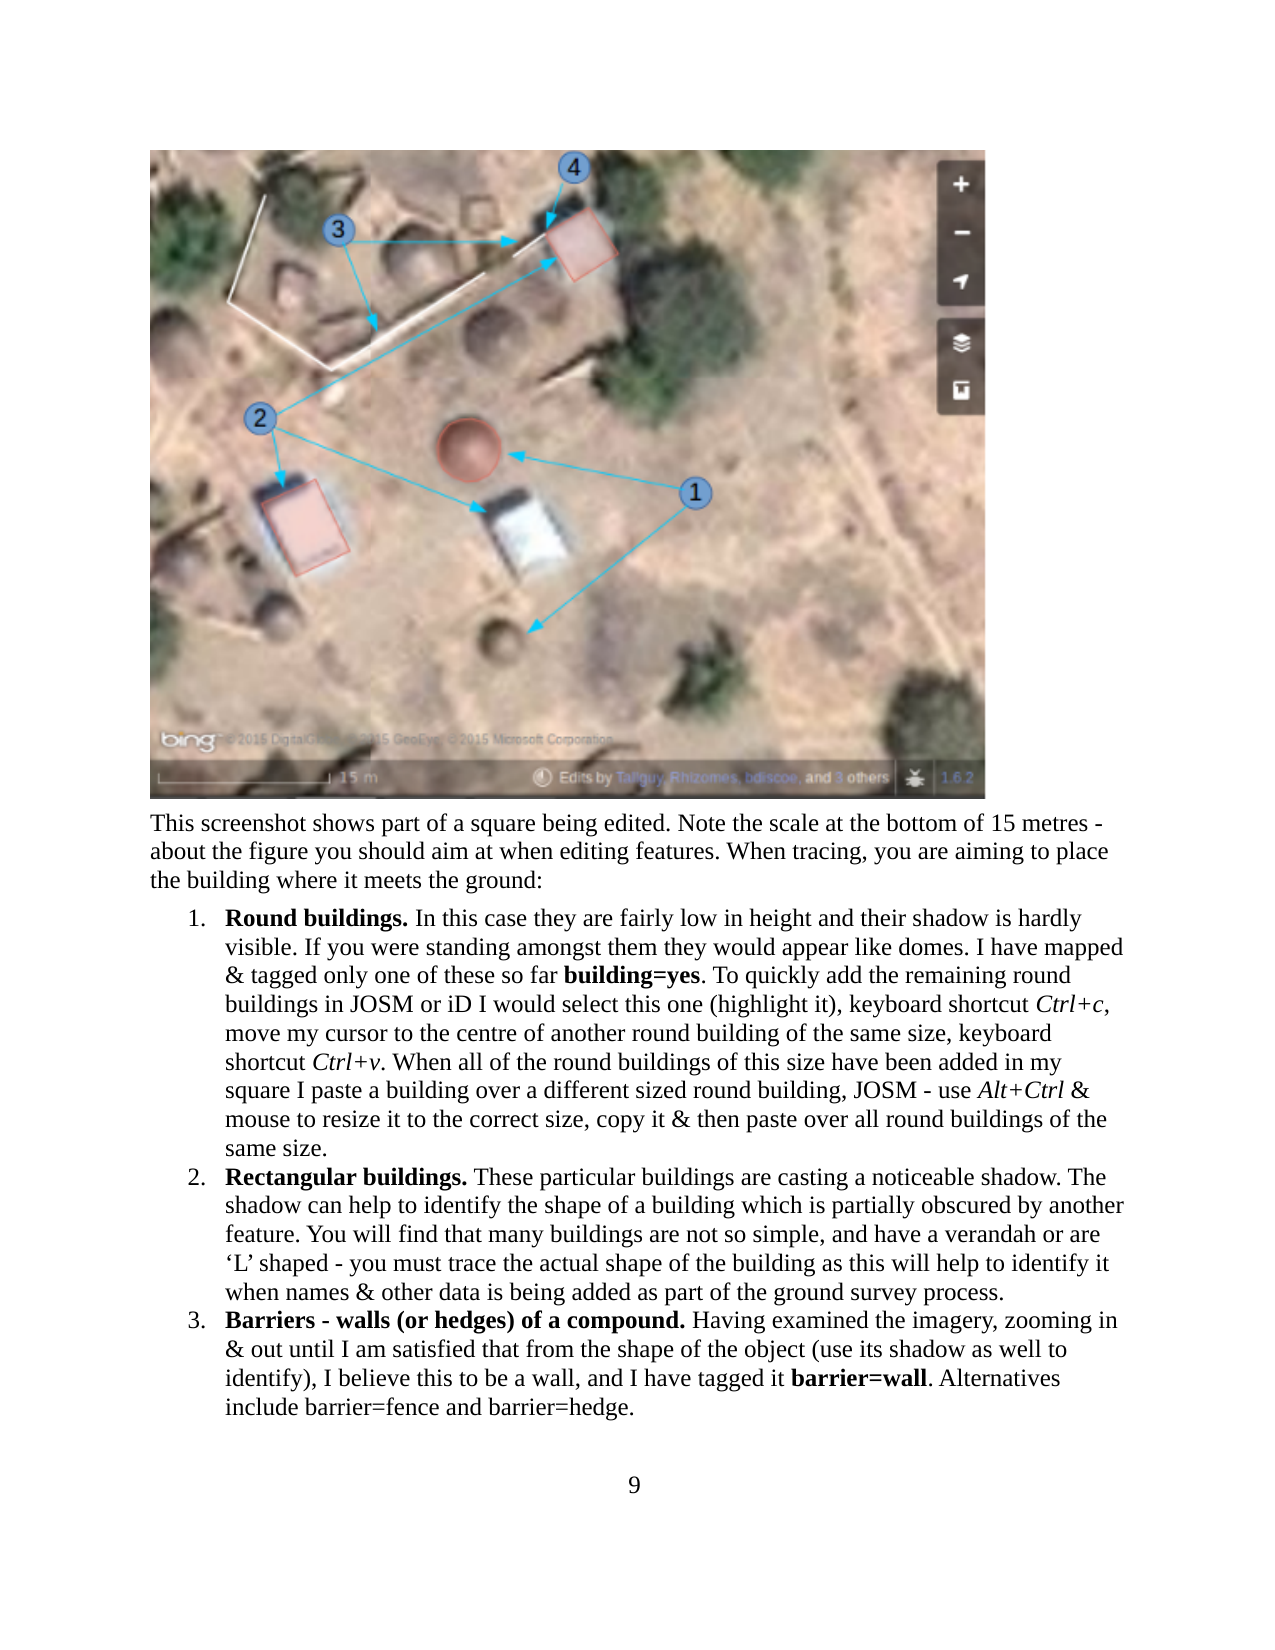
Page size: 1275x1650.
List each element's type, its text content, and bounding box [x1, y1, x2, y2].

picture [150, 150, 987, 799]
list Barriers - walls (or hedges) of a compound. Having examined the imagery, zooming in & out until I am satisfied that from the shape of the object (use its shadow as well to identify), I believe this to be a wall, and I have tagged it barrier=wall. Alternatives include barrier=fence and barrier=hedge. [187, 1305, 1125, 1420]
list Rectangular buildings. These particular buildings are casting a noticeable shadow. The shadow can help to identify the shape of a building which is partially obscured by another feature. You will find that many buildings are not so simple, and have a verandah or are ‘L’ shaped - you must trace the actual shape of the building as this will help to identify it when names & other data is being added as part of the ground survey process. [187, 1162, 1125, 1305]
text This screenshot shows part of a square being edited. Note the scale at the bottom of 15 metres - about the figure you should aim at when editing features. When tracing, you are aiming to place the building where it meets the ground: [150, 808, 1125, 894]
list Round buildings. In this case they are fairly low in height and their shadow is hardly visible. If you were standing amongst them they would appear like domes. I have mapped & tagged only one of these so far building=yes. To quickly add the remaining round buildings in JOSM or iD I would select this one (highlight it), keyboard shortcut Ctrl+c, move my cursor to the centre of another round building of the same size, keyboard shortcut Ctrl+v. When all of the round buildings of this size have been added in my square I paste a building over a different sized round building, JOSM - use Alt+Ctrl & mouse to resize it to the correct size, copy it & then paste over all round buildings of the same size. [187, 903, 1125, 1162]
